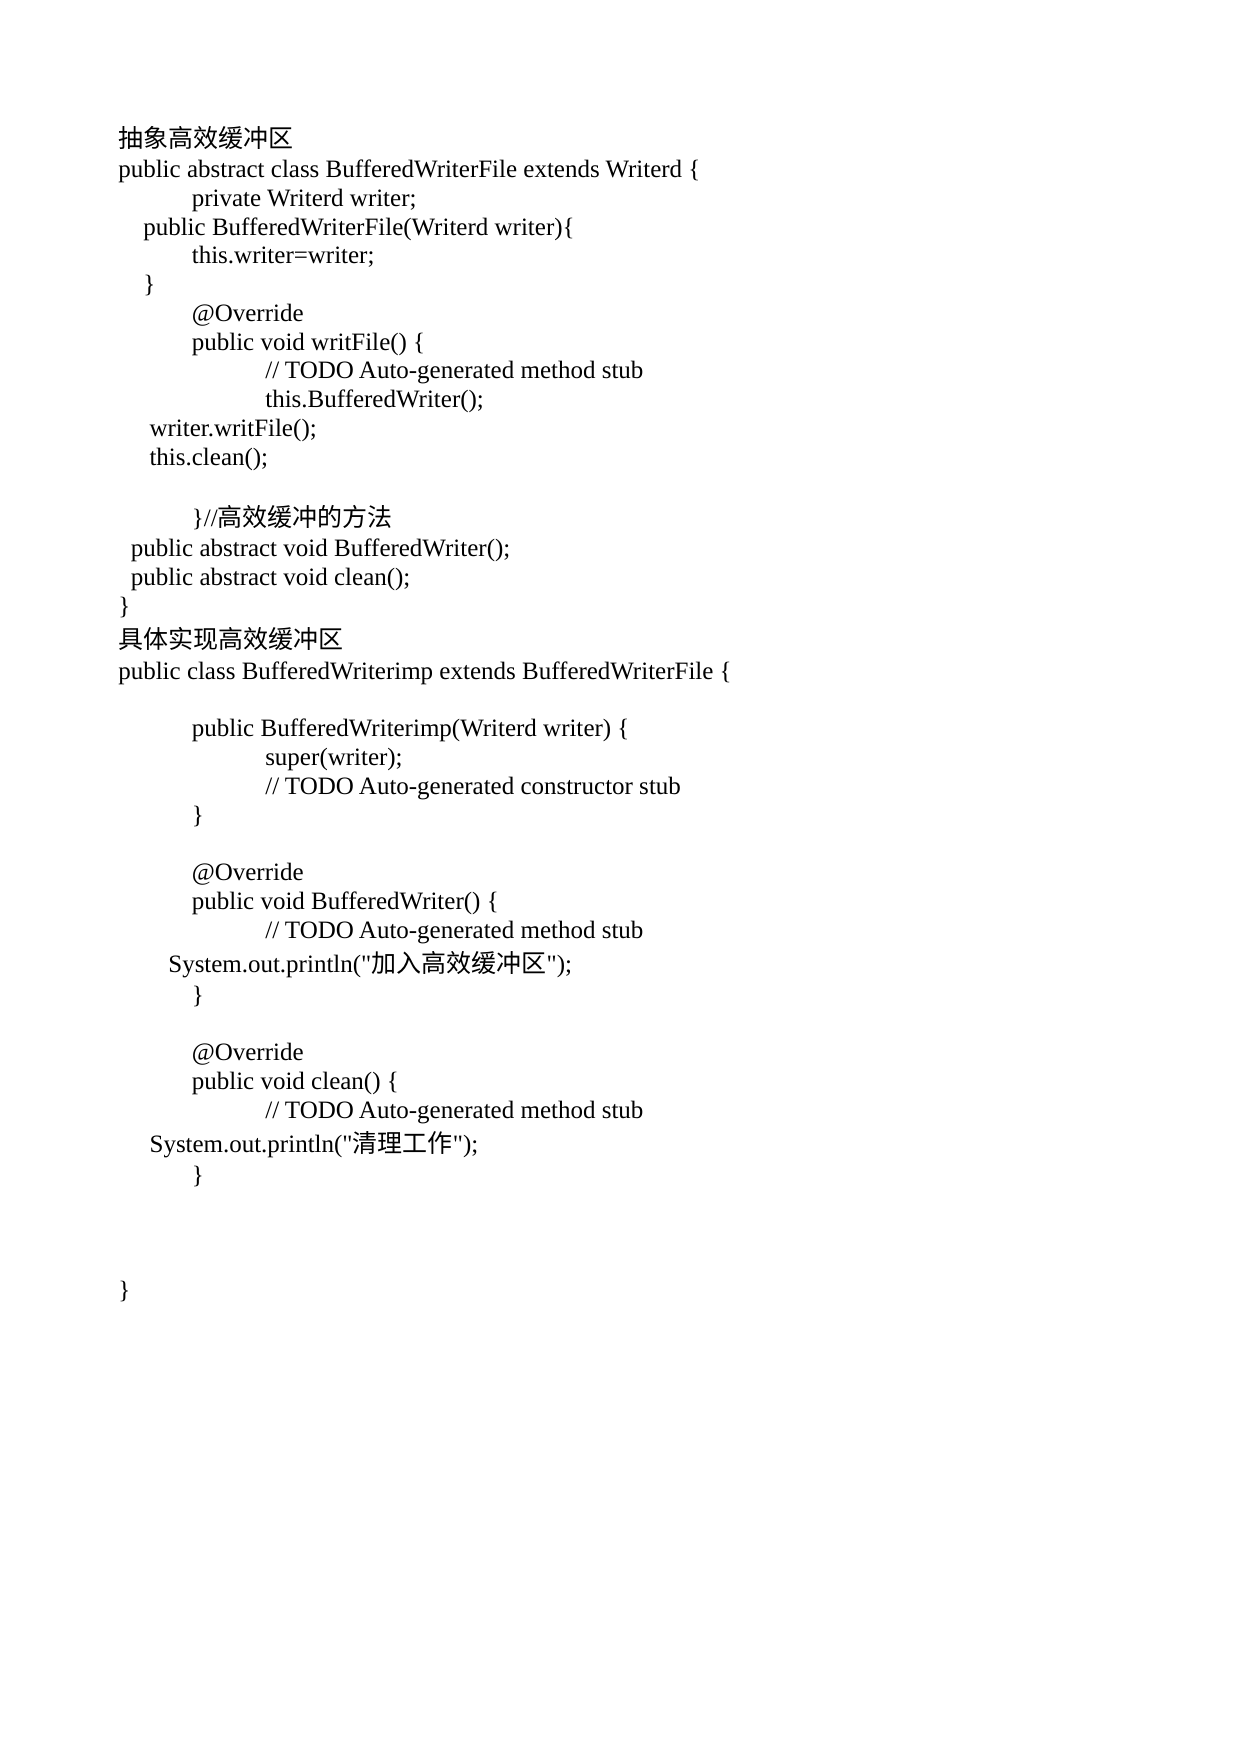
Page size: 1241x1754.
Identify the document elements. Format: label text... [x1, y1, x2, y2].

text super(writer); [118, 742, 1122, 771]
text } [118, 1160, 1122, 1188]
text public void clean() { [118, 1066, 1122, 1095]
text @Override [118, 298, 1122, 327]
text 抽象高效缓冲区 [118, 118, 1122, 154]
text writer.writFile(); [118, 413, 1122, 442]
text @Override [118, 1037, 1122, 1066]
text } [118, 1275, 1122, 1303]
text this.BufferedWriter(); [118, 384, 1122, 413]
text this.writer=writer; [118, 241, 1122, 269]
text } [118, 800, 1122, 828]
text } [118, 269, 1122, 298]
text public abstract void clean(); [118, 562, 1122, 591]
text public BufferedWriterimp(Writerd writer) { [118, 713, 1122, 742]
text this.clean(); [118, 442, 1122, 471]
text public abstract void BufferedWriter(); [118, 533, 1122, 562]
text // TODO Auto-generated method stub [118, 356, 1122, 384]
text }//高效缓冲的方法 [118, 499, 1122, 533]
text System.out.println("清理工作"); [118, 1123, 1122, 1160]
text public BufferedWriterFile(Writerd writer){ [118, 212, 1122, 241]
text // TODO Auto-generated method stub [118, 915, 1122, 943]
text 具体实现高效缓冲区 [118, 620, 1122, 656]
text public void BufferedWriter() { [118, 886, 1122, 915]
text } [118, 980, 1122, 1008]
text public void writFile() { [118, 327, 1122, 356]
text } [118, 591, 1122, 620]
text // TODO Auto-generated constructor stub [118, 771, 1122, 800]
text @Override [118, 857, 1122, 886]
text public abstract class BufferedWriterFile extends Writerd { [118, 154, 1122, 183]
text System.out.println("加入高效缓冲区"); [118, 943, 1122, 980]
text // TODO Auto-generated method stub [118, 1095, 1122, 1123]
text private Writerd writer; [118, 183, 1122, 212]
text public class BufferedWriterimp extends BufferedWriterFile { [118, 656, 1122, 685]
